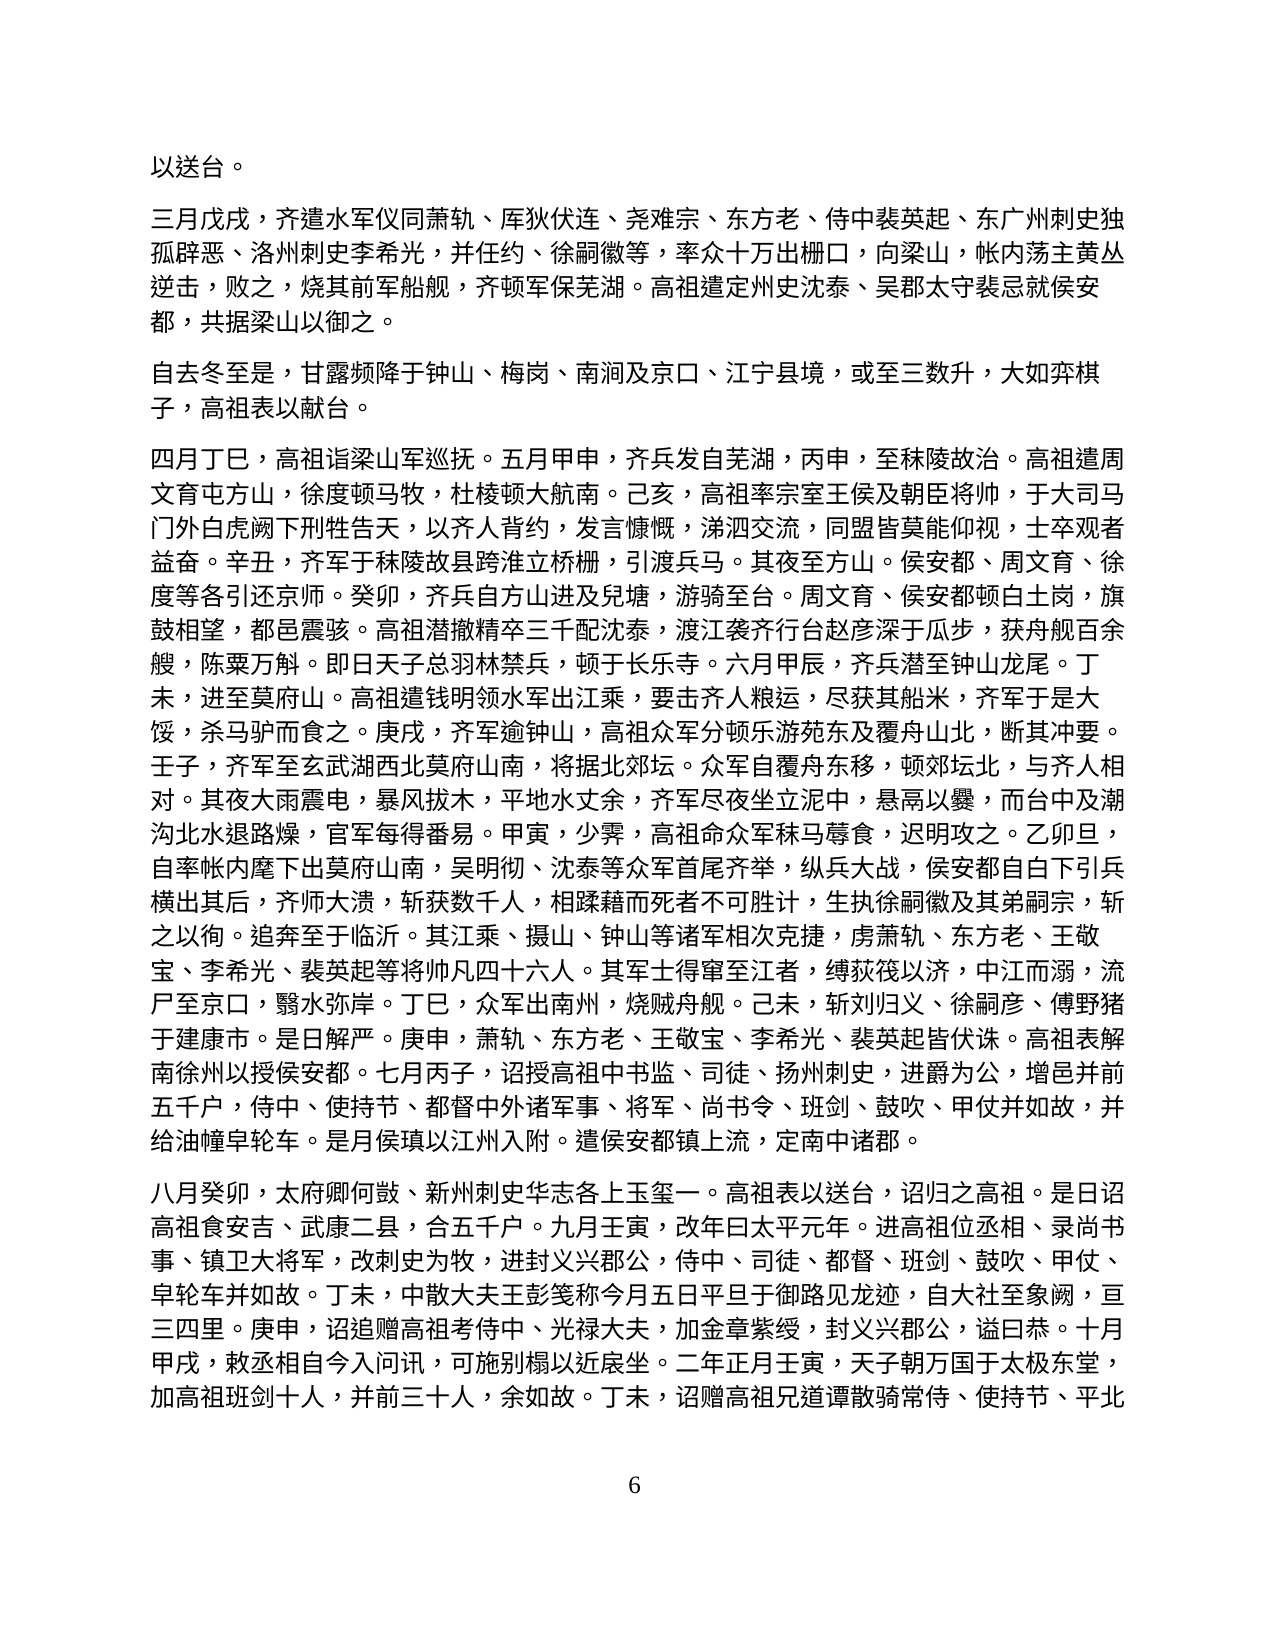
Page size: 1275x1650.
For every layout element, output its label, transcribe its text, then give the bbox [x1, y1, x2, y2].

text 八月癸卯，太府卿何敱、新州刺史华志各上玉玺一。高祖表以送台，诏归之高祖。是日诏高祖食安吉、武康二县，合五千户。九月壬寅，改年曰太平元年。进高祖位丞相、录尚书事、镇卫大将军，改刺史为牧，进封义兴郡公，侍中、司徒、都督、班剑、鼓吹、甲仗、皁轮车并如故。丁未，中散大夫王彭笺称今月五日平旦于御路见龙迹，自大社至象阙，亘三四里。庚申，诏追赠高祖考侍中、光禄大夫，加金章紫绶，封义兴郡公，谥曰恭。十月甲戌，敕丞相自今入问讯，可施别榻以近扆坐。二年正月壬寅，天子朝万国于太极东堂，加高祖班剑十人，并前三十人，余如故。丁未，诏赠高祖兄道谭散骑常侍、使持节、平北 [150, 1175, 1125, 1414]
text 自去冬至是，甘露频降于钟山、梅岗、南涧及京口、江宁县境，或至三数升，大如弈棋子，高祖表以献台。 [150, 356, 1125, 424]
text 四月丁巳，高祖诣梁山军巡抚。五月甲申，齐兵发自芜湖，丙申，至秣陵故治。高祖遣周文育屯方山，徐度顿马牧，杜棱顿大航南。己亥，高祖率宗室王侯及朝臣将帅，于大司马门外白虎阙下刑牲告天，以齐人背约，发言慷慨，涕泗交流，同盟皆莫能仰视，士卒观者益奋。辛丑，齐军于秣陵故县跨淮立桥栅，引渡兵马。其夜至方山。侯安都、周文育、徐度等各引还京师。癸卯，齐兵自方山进及兒塘，游骑至台。周文育、侯安都顿白土岗，旗鼓相望，都邑震骇。高祖潜撤精卒三千配沈泰，渡江袭齐行台赵彦深于瓜步，获舟舰百余艘，陈粟万斛。即日天子总羽林禁兵，顿于长乐寺。六月甲辰，齐兵潜至钟山龙尾。丁未，进至莫府山。高祖遣钱明领水军出江乘，要击齐人粮运，尽获其船米，齐军于是大馁，杀马驴而食之。庚戌，齐军逾钟山，高祖众军分顿乐游苑东及覆舟山北，断其冲要。壬子，齐军至玄武湖西北莫府山南，将据北郊坛。众军自覆舟东移，顿郊坛北，与齐人相对。其夜大雨震电，暴风拔木，平地水丈余，齐军尽夜坐立泥中，悬鬲以爨，而台中及潮沟北水退路燥，官军每得番易。甲寅，少霁，高祖命众军秣马蓐食，迟明攻之。乙卯旦，自率帐内麾下出莫府山南，吴明彻、沈泰等众军首尾齐举，纵兵大战，侯安都自白下引兵横出其后，齐师大溃，斩获数千人，相蹂藉而死者不可胜计，生执徐嗣徽及其弟嗣宗，斩之以徇。追奔至于临沂。其江乘、摄山、钟山等诸军相次克捷，虏萧轨、东方老、王敬宝、李希光、裴英起等将帅凡四十六人。其军士得窜至江者，缚荻筏以济，中江而溺，流尸至京口，翳水弥岸。丁巳，众军出南州，烧贼舟舰。己未，斩刘归义、徐嗣彦、傅野猪于建康市。是日解严。庚申，萧轨、东方老、王敬宝、李希光、裴英起皆伏诛。高祖表解南徐州以授侯安都。七月丙子，诏授高祖中书监、司徒、扬州刺史，进爵为公，增邑并前五千户，侍中、使持节、都督中外诸军事、将军、尚书令、班剑、鼓吹、甲仗并如故，并给油幢皁轮车。是月侯瑱以江州入附。遣侯安都镇上流，定南中诸郡。 [150, 442, 1125, 1157]
text 以送台。 [150, 150, 1125, 184]
text 三月戊戌，齐遣水军仪同萧轨、厍狄伏连、尧难宗、东方老、侍中裴英起、东广州刺史独孤辟恶、洛州刺史李希光，并任约、徐嗣徽等，率众十万出栅口，向梁山，帐内荡主黄丛逆击，败之，烧其前军船舰，齐顿军保芜湖。高祖遣定州史沈泰、吴郡太守裴忌就侯安都，共据梁山以御之。 [150, 202, 1125, 338]
